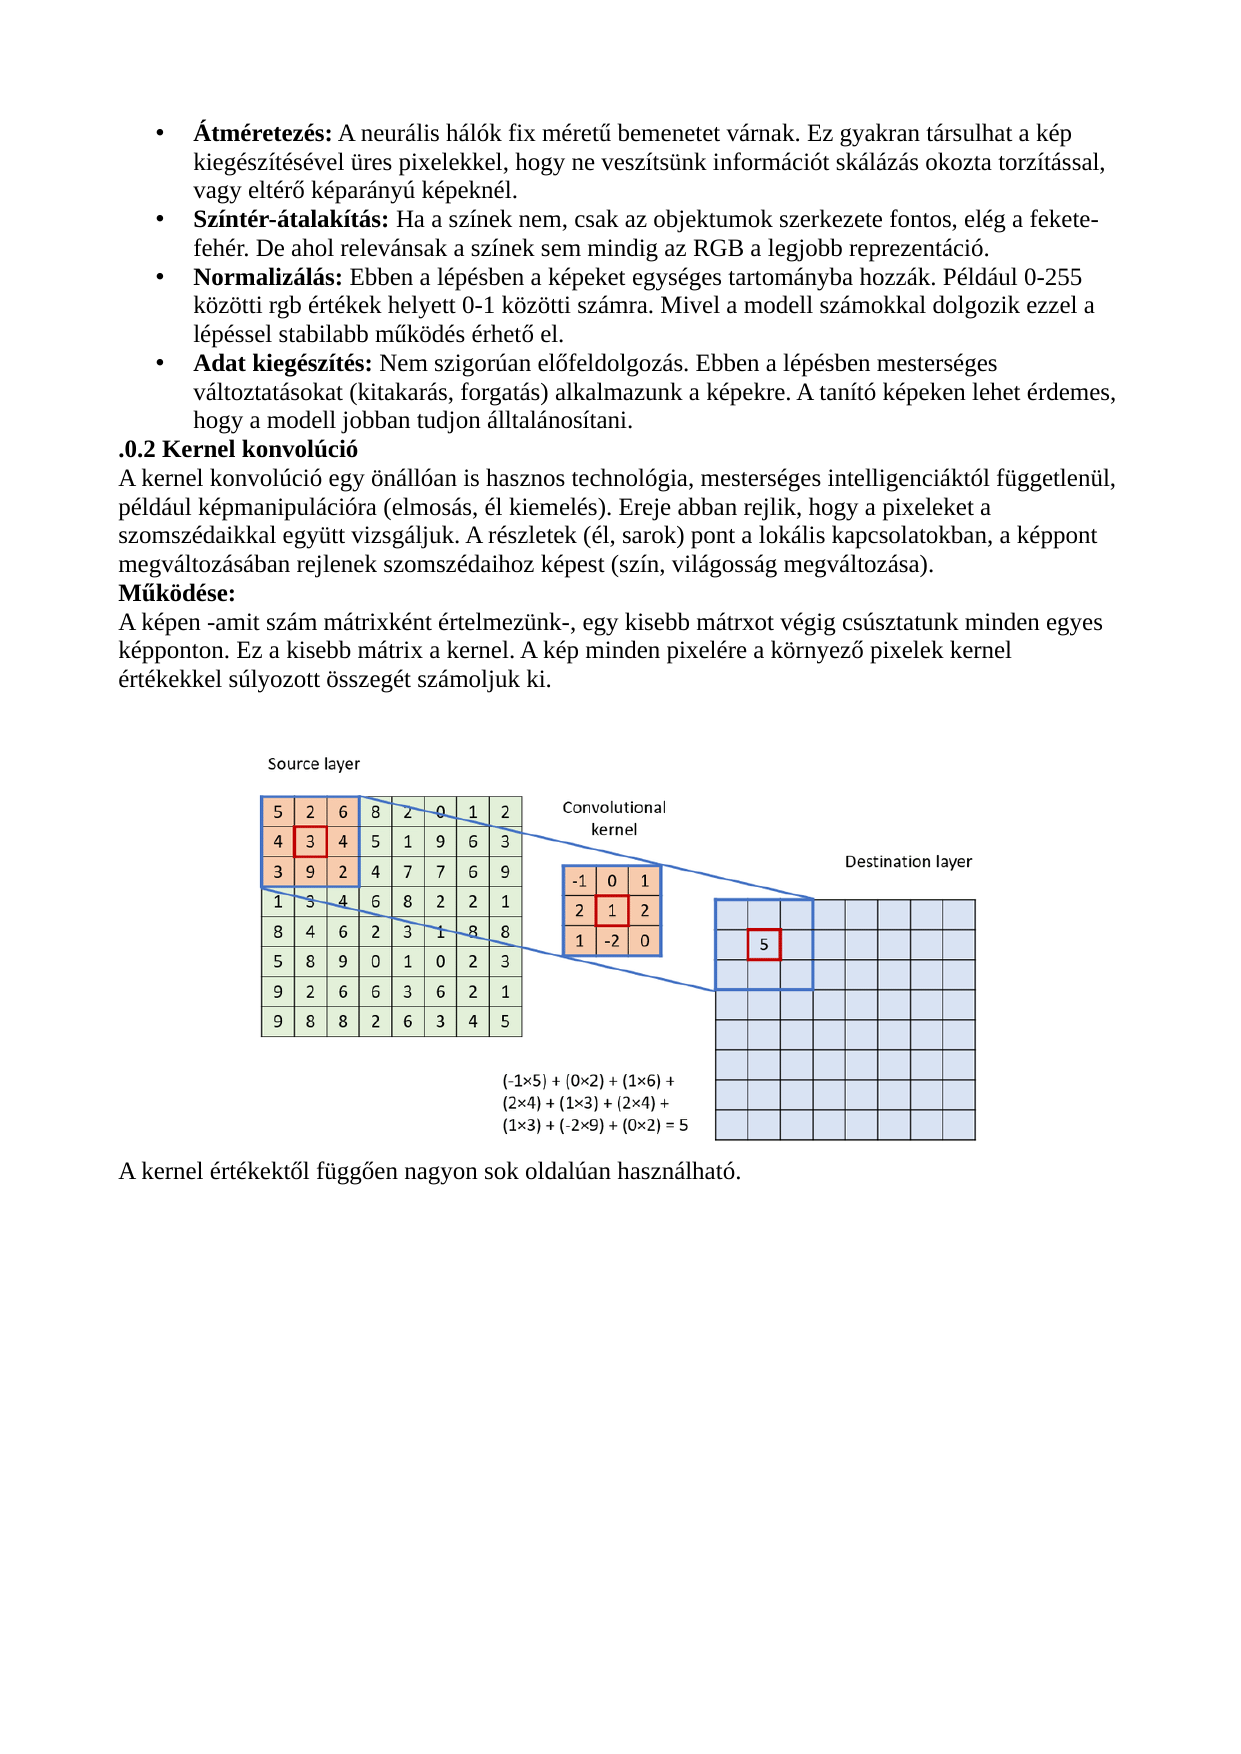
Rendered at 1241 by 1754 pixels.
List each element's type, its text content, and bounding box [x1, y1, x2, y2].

list Normalizálás: Ebben a lépésben a képeket egységes tartományba hozzák. Például 0-255 közötti rgb értékek helyett 0-1 közötti számra. Mivel a modell számokkal dolgozik ezzel a lépéssel stabilabb működés érhető el. [156, 262, 1122, 348]
text Működése: [118, 578, 1122, 607]
list Átméretezés: A neurális hálók fix méretű bemenetet várnak. Ez gyakran társulhat a kép kiegészítésével üres pixelekkel, hogy ne veszítsünk információt skálázás okozta torzítással, vagy eltérő képarányú képeknél. [156, 118, 1122, 204]
picture [246, 744, 995, 1157]
text A kernel értékektől függően nagyon sok oldalúan használható. [118, 1051, 1122, 1185]
list Színtér-átalakítás: Ha a színek nem, csak az objektumok szerkezete fontos, elég a fekete-fehér. De ahol relevánsak a színek sem mindig az RGB a legjobb reprezentáció. [156, 204, 1122, 262]
text .0.2 Kernel konvolúció [118, 434, 1122, 463]
text A kernel konvolúció egy önállóan is hasznos technológia, mesterséges intelligenciáktól függetlenül, például képmanipulációra (elmosás, él kiemelés). Ereje abban rejlik, hogy a pixeleket a szomszédaikkal együtt vizsgáljuk. A részletek (él, sarok) pont a lokális kapcsolatokban, a képpont megváltozásában rejlenek szomszédaihoz képest (szín, világosság megváltozása). [118, 463, 1122, 578]
list Adat kiegészítés: Nem szigorúan előfeldolgozás. Ebben a lépésben mesterséges változtatásokat (kitakarás, forgatás) alkalmazunk a képekre. A tanító képeken lehet érdemes, hogy a modell jobban tudjon álltalánosítani. [156, 348, 1122, 434]
text A képen -amit szám mátrixként értelmezünk-, egy kisebb mátrxot végig csúsztatunk minden egyes képponton. Ez a kisebb mátrix a kernel. A kép minden pixelére a környező pixelek kernel értékekkel súlyozott összegét számoljuk ki. [118, 607, 1122, 693]
